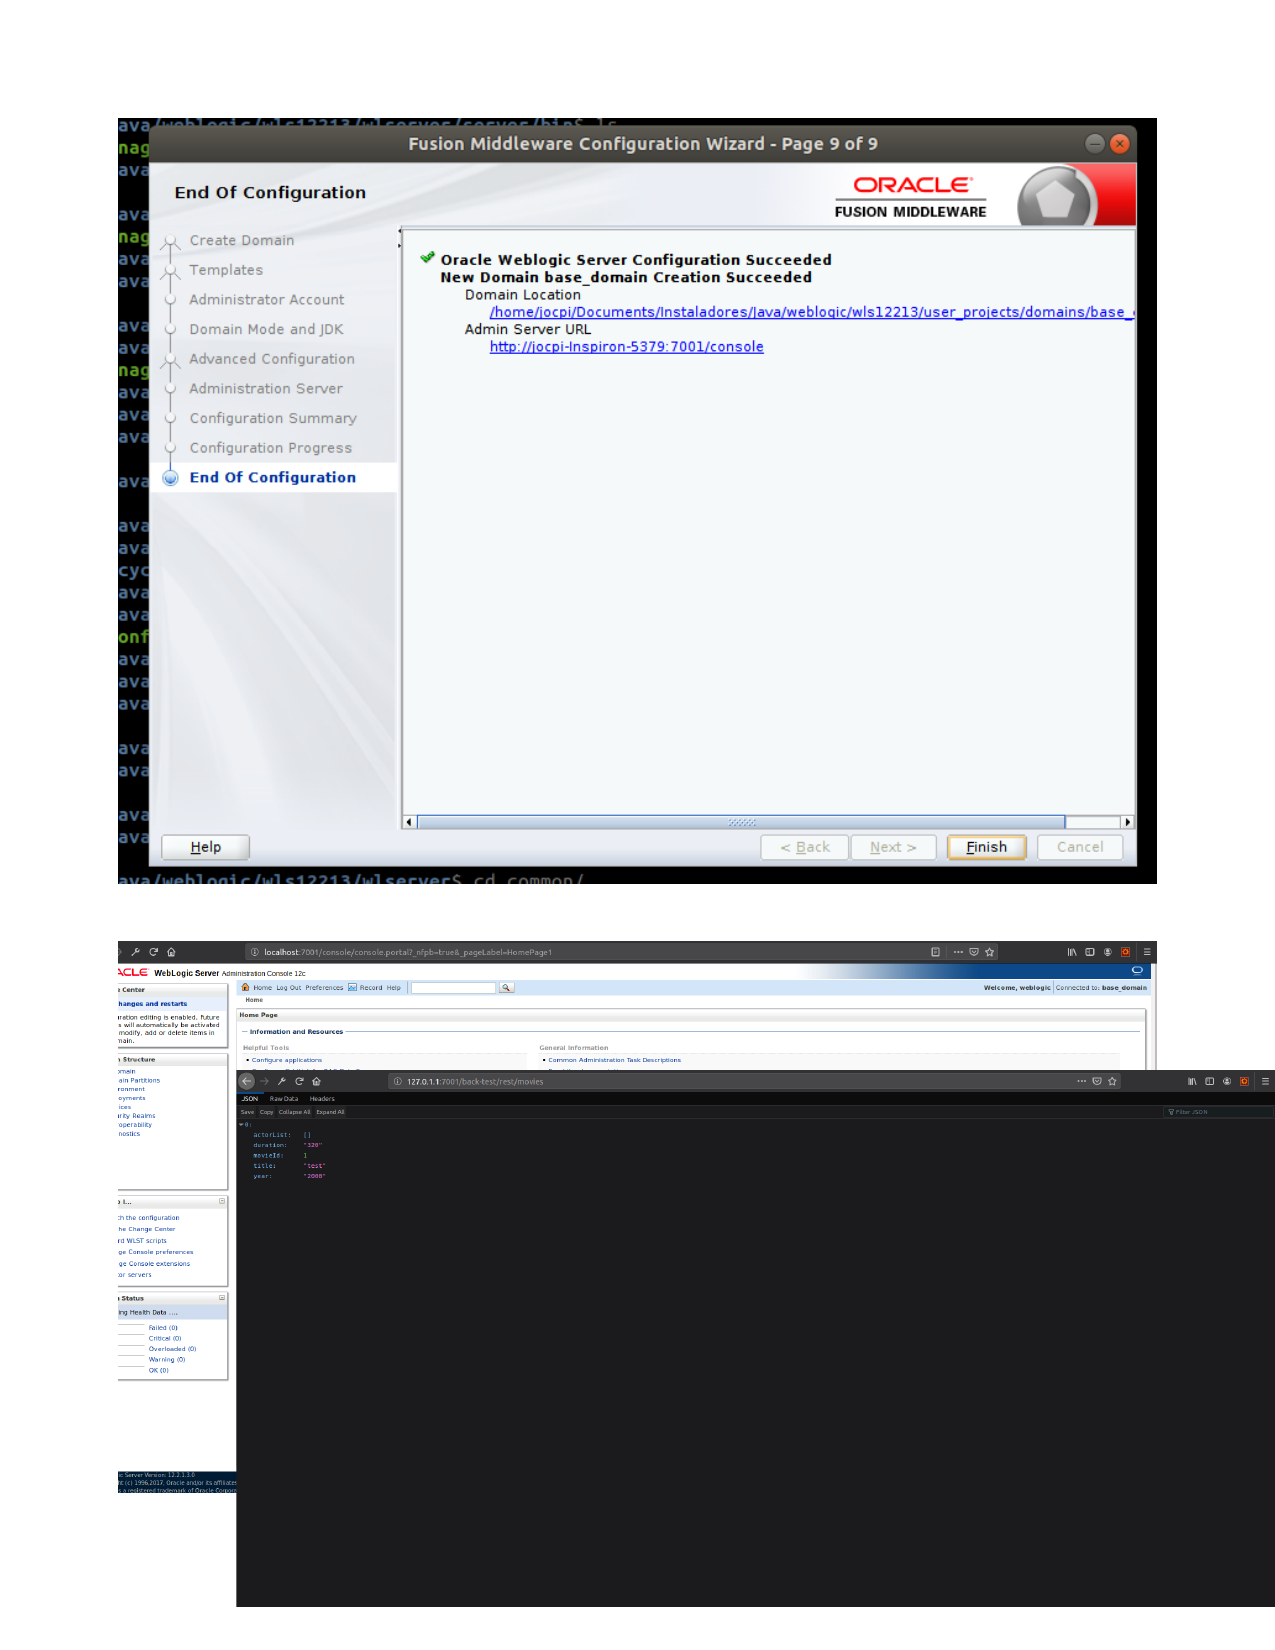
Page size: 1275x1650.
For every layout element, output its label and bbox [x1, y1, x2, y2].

picture [118, 118, 1157, 884]
picture [118, 941, 1275, 1607]
